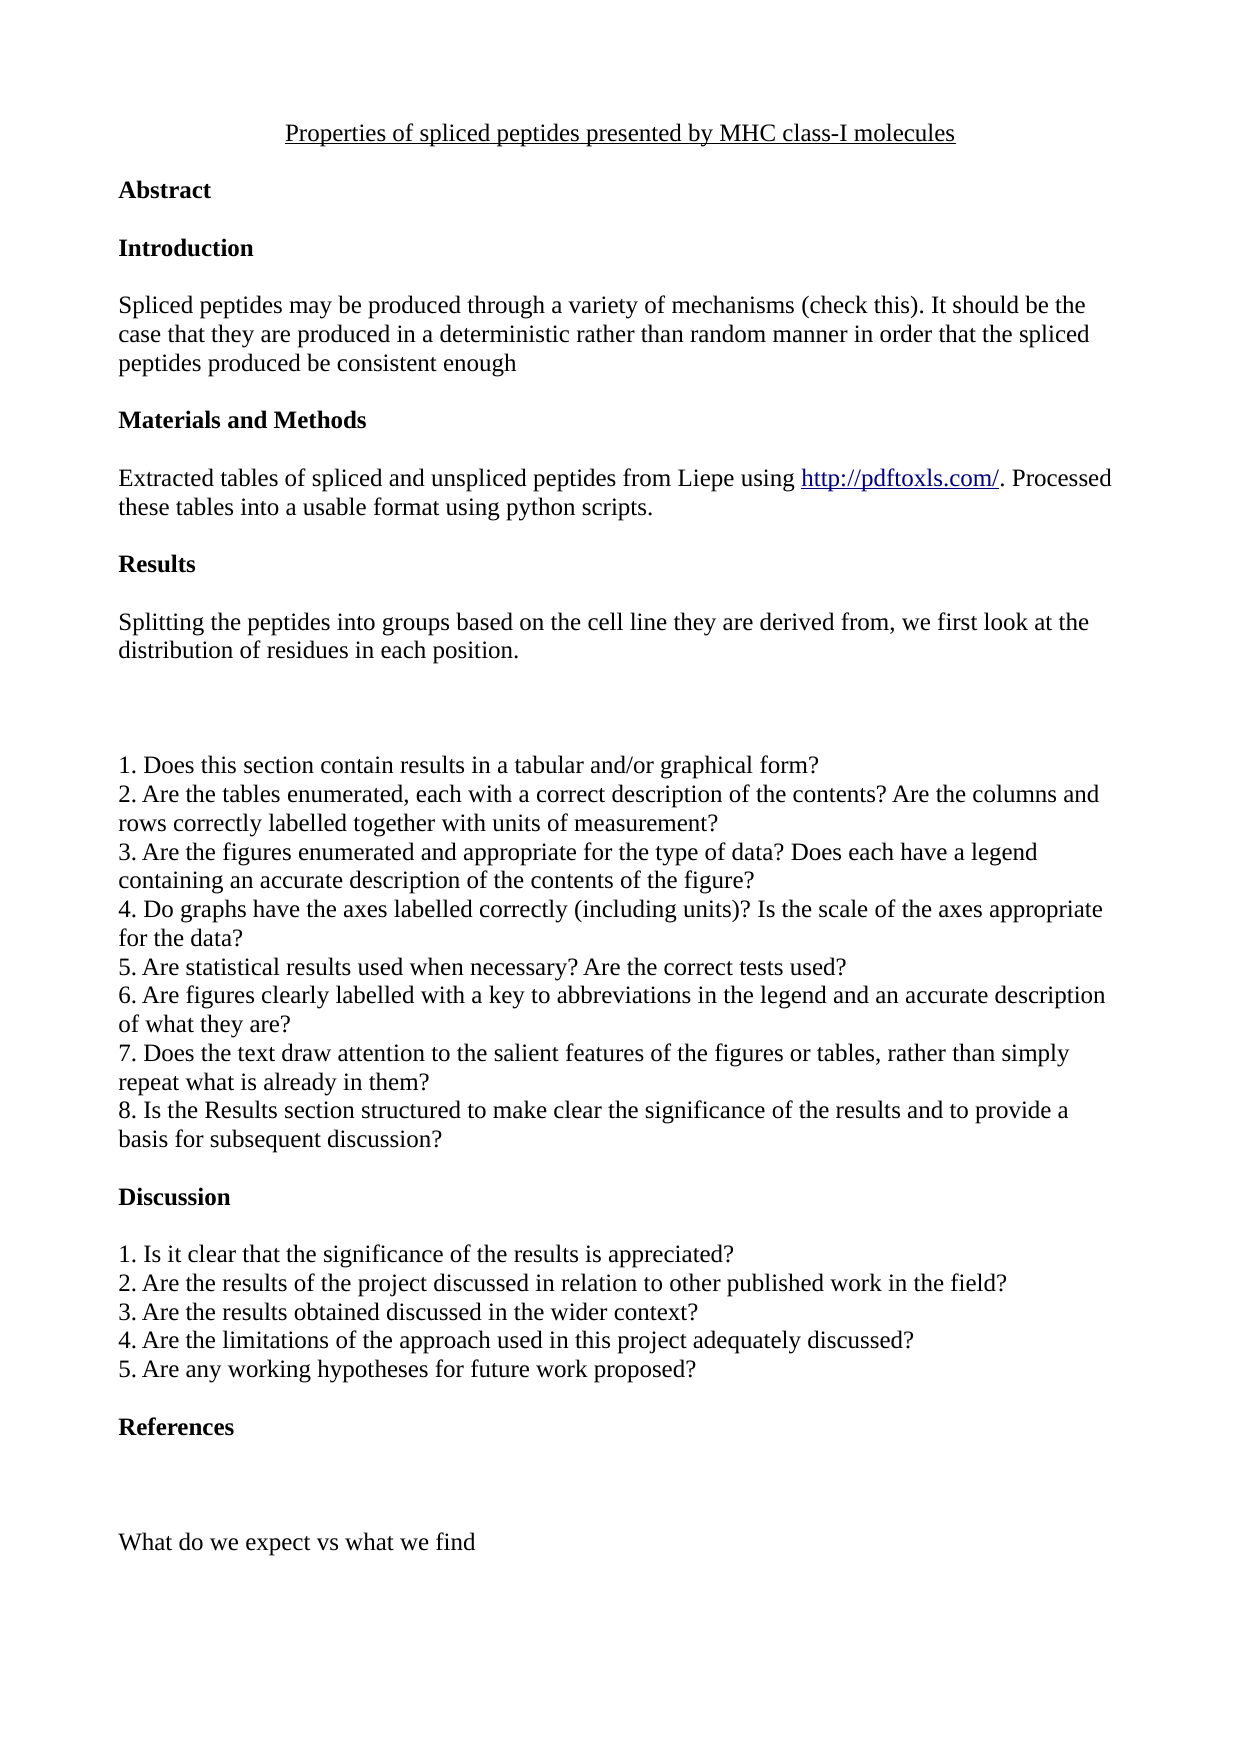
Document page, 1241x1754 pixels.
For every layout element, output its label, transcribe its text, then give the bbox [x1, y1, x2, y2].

text 7. Does the text draw attention to the salient features of the figures or tables, rather than simply repeat what is already in them? [118, 1038, 1122, 1096]
text 1. Is it clear that the significance of the results is appreciated? [118, 1239, 1122, 1268]
text 5. Are any working hypotheses for future work proposed? [118, 1354, 1122, 1383]
text Splitting the peptides into groups based on the cell line they are derived from, we first look at the distribution of residues in each position. [118, 607, 1122, 664]
text 6. Are figures clearly labelled with a key to abbreviations in the legend and an accurate description of what they are? [118, 981, 1122, 1038]
text What do we expect vs what we find [118, 1527, 1122, 1556]
text Extracted tables of spliced and unspliced peptides from Liepe using http://pdftoxls.com/. Processed these tables into a usable format using python scripts. [118, 463, 1122, 521]
text 3. Are the figures enumerated and appropriate for the type of data? Does each have a legend containing an accurate description of the contents of the figure? [118, 837, 1122, 894]
text Discussion [118, 1182, 1122, 1211]
text 2. Are the results of the project discussed in relation to other published work in the field? [118, 1268, 1122, 1297]
text Materials and Methods [118, 406, 1122, 434]
text Spliced peptides may be produced through a variety of mechanisms (check this). It should be the case that they are produced in a deterministic rather than random manner in order that the spliced peptides produced be consistent enough [118, 291, 1122, 377]
text 2. Are the tables enumerated, each with a correct description of the contents? Are the columns and rows correctly labelled together with units of measurement? [118, 779, 1122, 837]
text 3. Are the results obtained discussed in the wider context? [118, 1297, 1122, 1326]
text References [118, 1412, 1122, 1441]
text Properties of spliced peptides presented by MHC class-I molecules [118, 118, 1122, 147]
text Abstract [118, 176, 1122, 204]
text 1. Does this section contain results in a tabular and/or graphical form? [118, 751, 1122, 779]
text Results [118, 549, 1122, 578]
text Introduction [118, 233, 1122, 262]
text 5. Are statistical results used when necessary? Are the correct tests used? [118, 952, 1122, 981]
text 8. Is the Results section structured to make clear the significance of the results and to provide a basis for subsequent discussion? [118, 1096, 1122, 1153]
text 4. Do graphs have the axes labelled correctly (including units)? Is the scale of the axes appropriate for the data? [118, 894, 1122, 952]
text 4. Are the limitations of the approach used in this project adequately discussed? [118, 1326, 1122, 1354]
